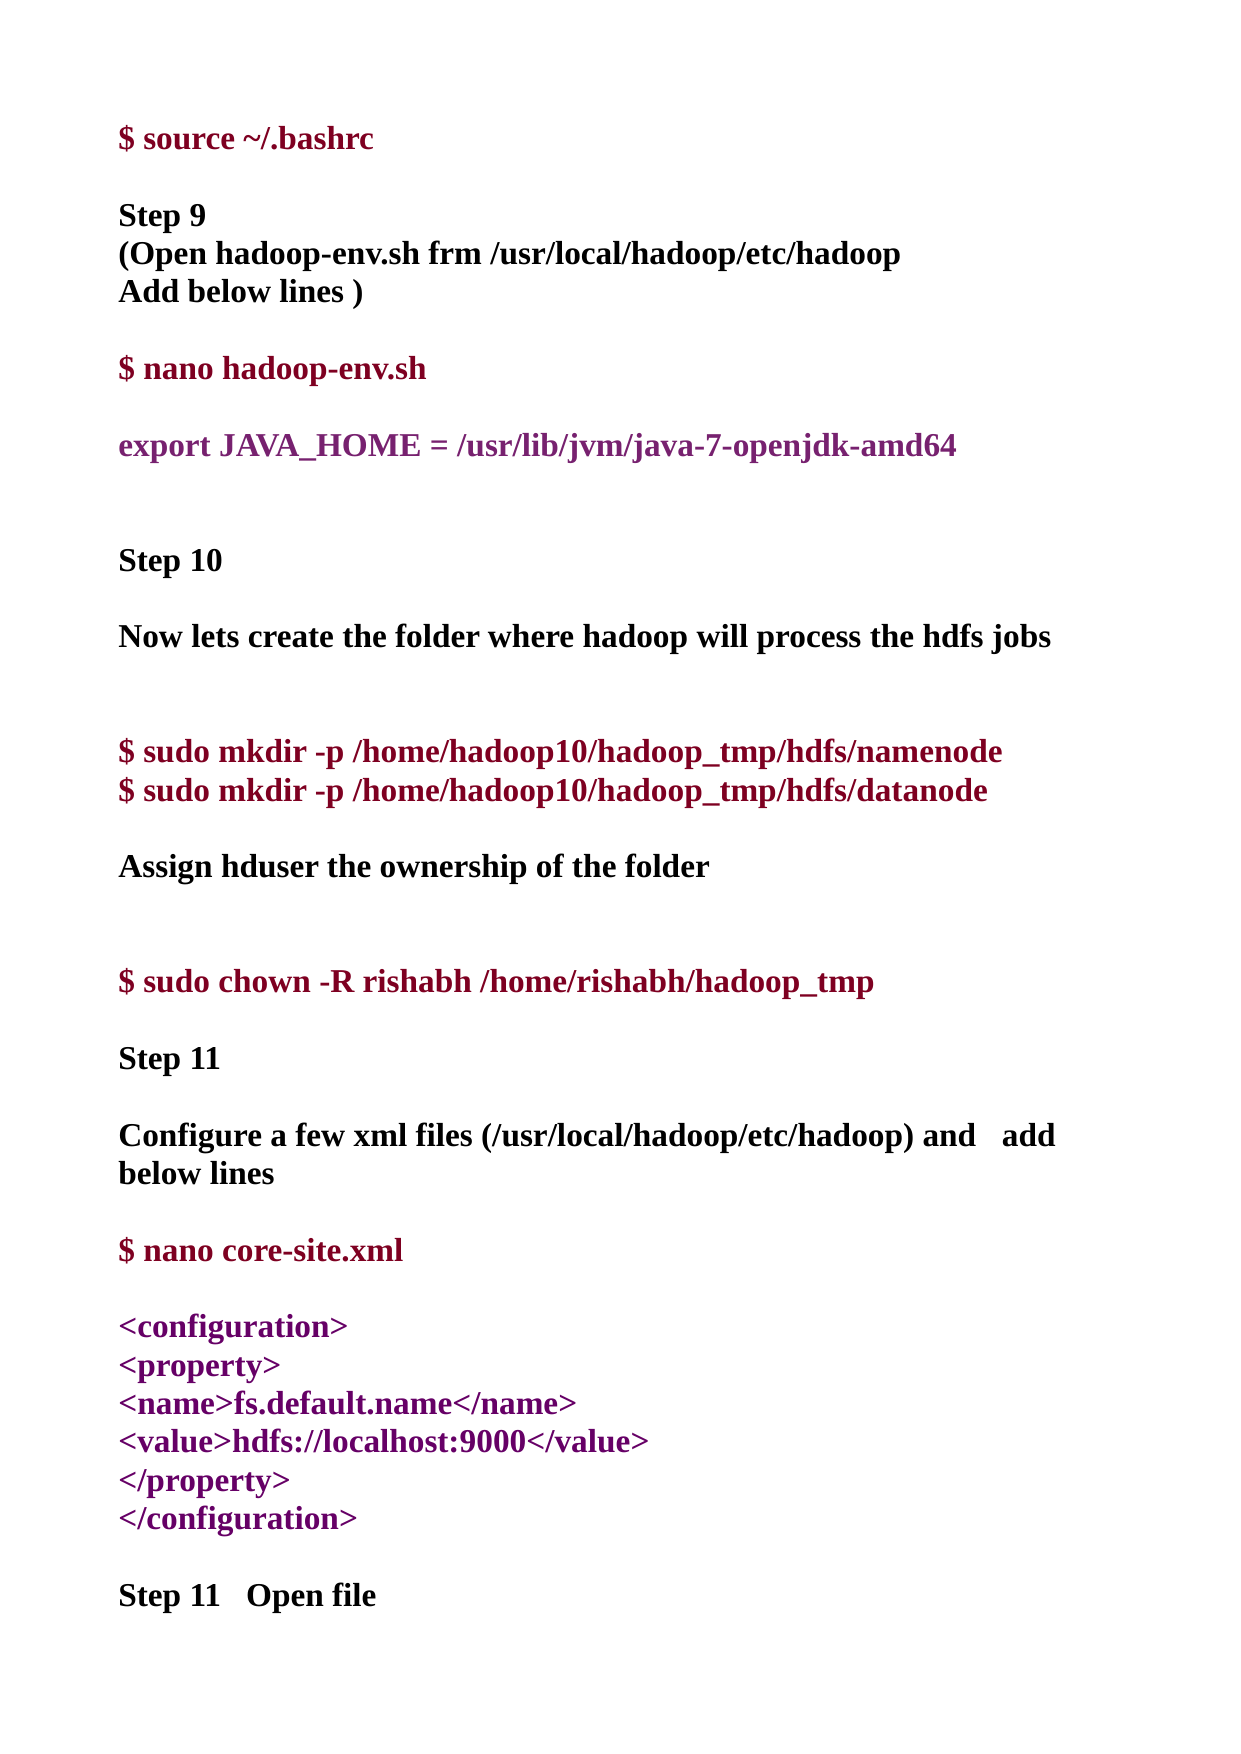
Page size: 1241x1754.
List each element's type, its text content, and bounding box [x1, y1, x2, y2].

text Step 9 [118, 195, 1122, 233]
text <value>hdfs://localhost:9000</value> [118, 1421, 1122, 1460]
text $ sudo chown -R rishabh /home/rishabh/hadoop_tmp [118, 961, 1122, 1000]
text (Open hadoop-env.sh frm /usr/local/hadoop/etc/hadoop [118, 233, 1122, 271]
text Assign hduser the ownership of the folder [118, 846, 1122, 885]
text export JAVA_HOME = /usr/lib/jvm/java-7-openjdk-amd64 [118, 425, 1122, 463]
text Step 11 [118, 1038, 1122, 1076]
text $ nano hadoop-env.sh [118, 348, 1122, 386]
text $ sudo mkdir -p /home/hadoop10/hadoop_tmp/hdfs/datanode [118, 770, 1122, 808]
text </configuration> [118, 1498, 1122, 1536]
text Now lets create the folder where hadoop will process the hdfs jobs [118, 616, 1122, 655]
text $ source ~/.bashrc [118, 118, 1122, 156]
text $ sudo mkdir -p /home/hadoop10/hadoop_tmp/hdfs/namenode [118, 731, 1122, 770]
text Step 11 Open file [118, 1575, 1122, 1613]
text <configuration> [118, 1306, 1122, 1345]
text </property> [118, 1460, 1122, 1498]
text Add below lines ) [118, 271, 1122, 310]
text <name>fs.default.name</name> [118, 1383, 1122, 1421]
text Configure a few xml files (/usr/local/hadoop/etc/hadoop) and add below lines [118, 1115, 1122, 1191]
text $ nano core-site.xml [118, 1230, 1122, 1268]
text <property> [118, 1345, 1122, 1383]
text Step 10 [118, 540, 1122, 578]
